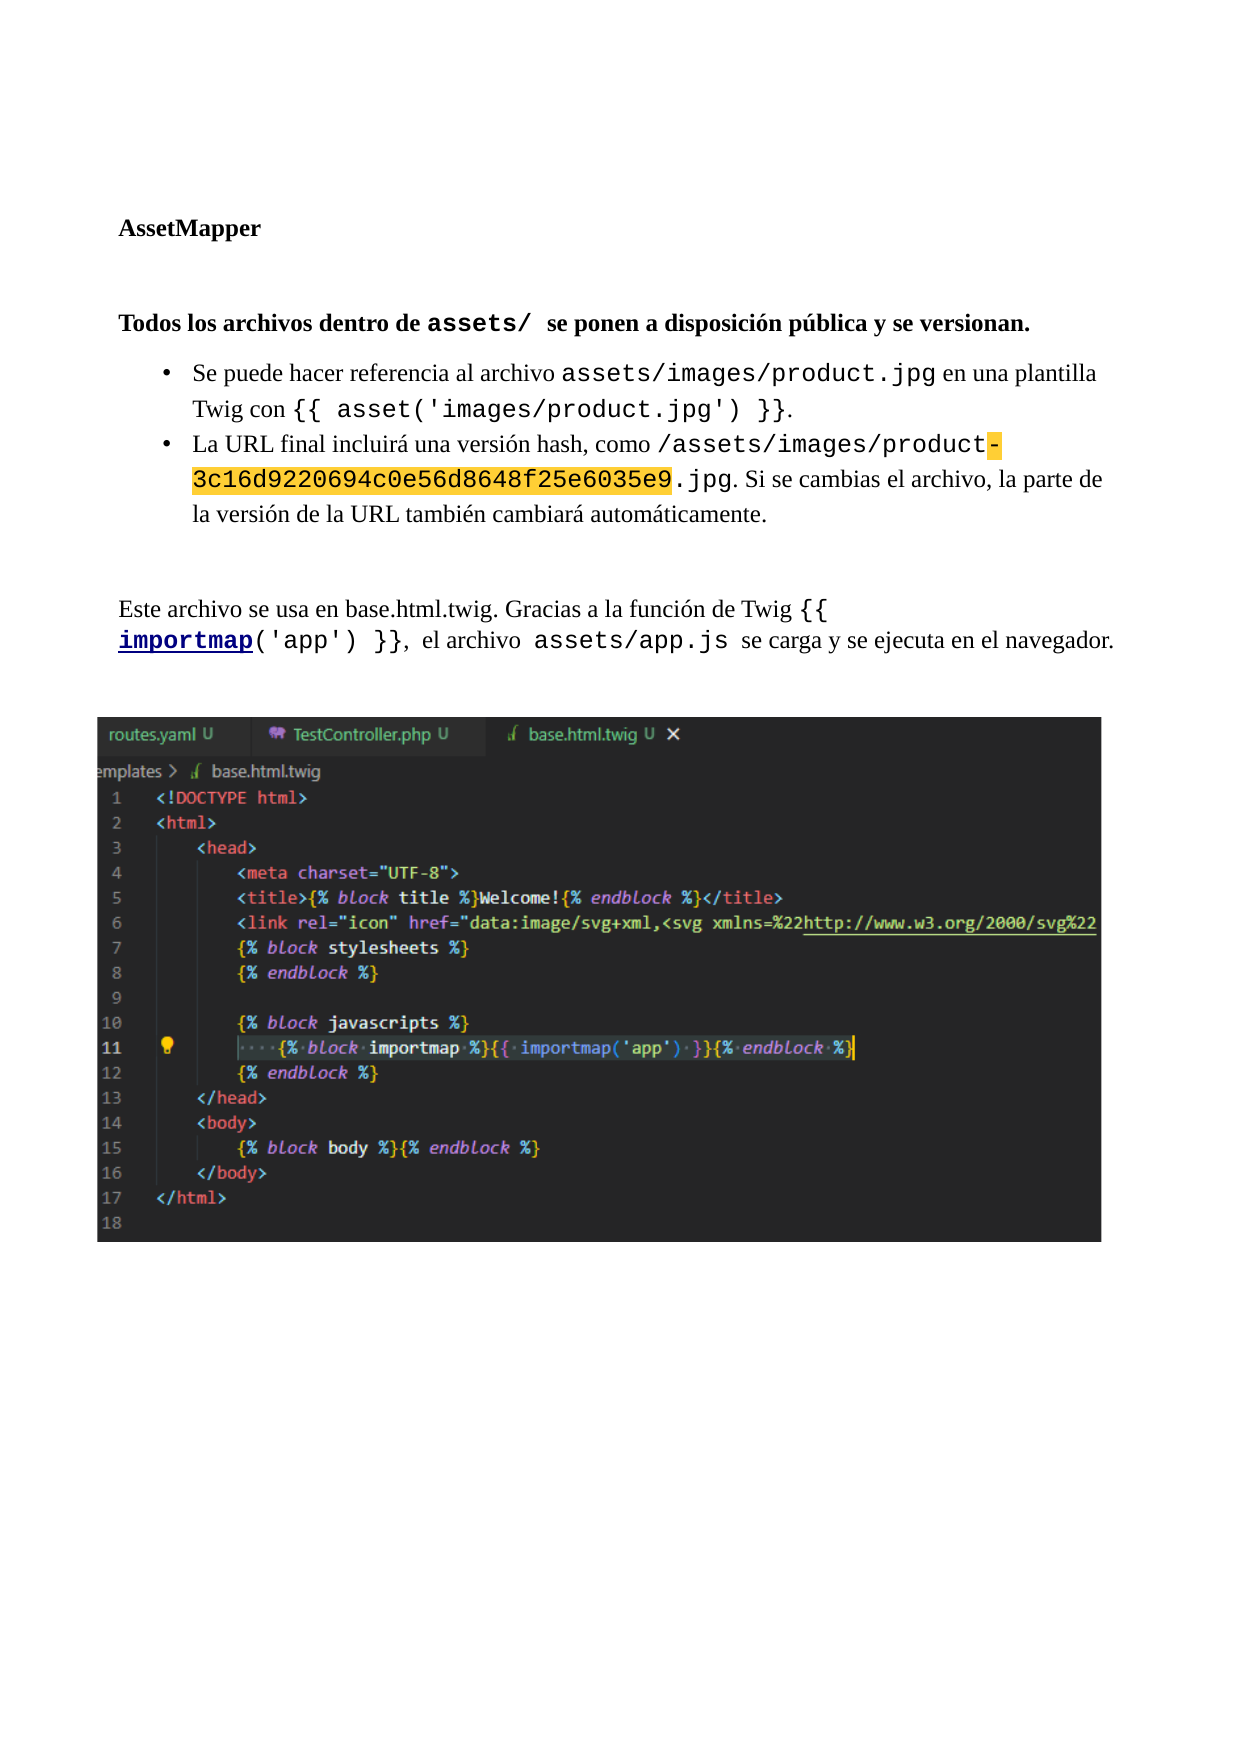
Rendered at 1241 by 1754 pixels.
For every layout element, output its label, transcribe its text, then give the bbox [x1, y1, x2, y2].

list Se puede hacer referencia al archivo assets/images/product.jpg en una plantilla Twig con {{ asset('images/product.jpg') }}. [162, 358, 1122, 424]
text AssetMapper [118, 213, 1122, 242]
text Todos los archivos dentro de assets/ se ponen a disposición pública y se versionan. [118, 308, 1122, 339]
text Este archivo se usa en base.html.twig. Gracias a la función de Twig {{ importmap('app') }}, el archivo assets/app.js se carga y se ejecuta en el navegador. [118, 594, 1122, 656]
picture [97, 717, 1102, 1242]
list La URL final incluirá una versión hash, como /assets/images/product-3c16d9220694c0e56d8648f25e6035e9.jpg. Si se cambias el archivo, la parte de la versión de la URL también cambiará automáticamente. [162, 429, 1122, 528]
